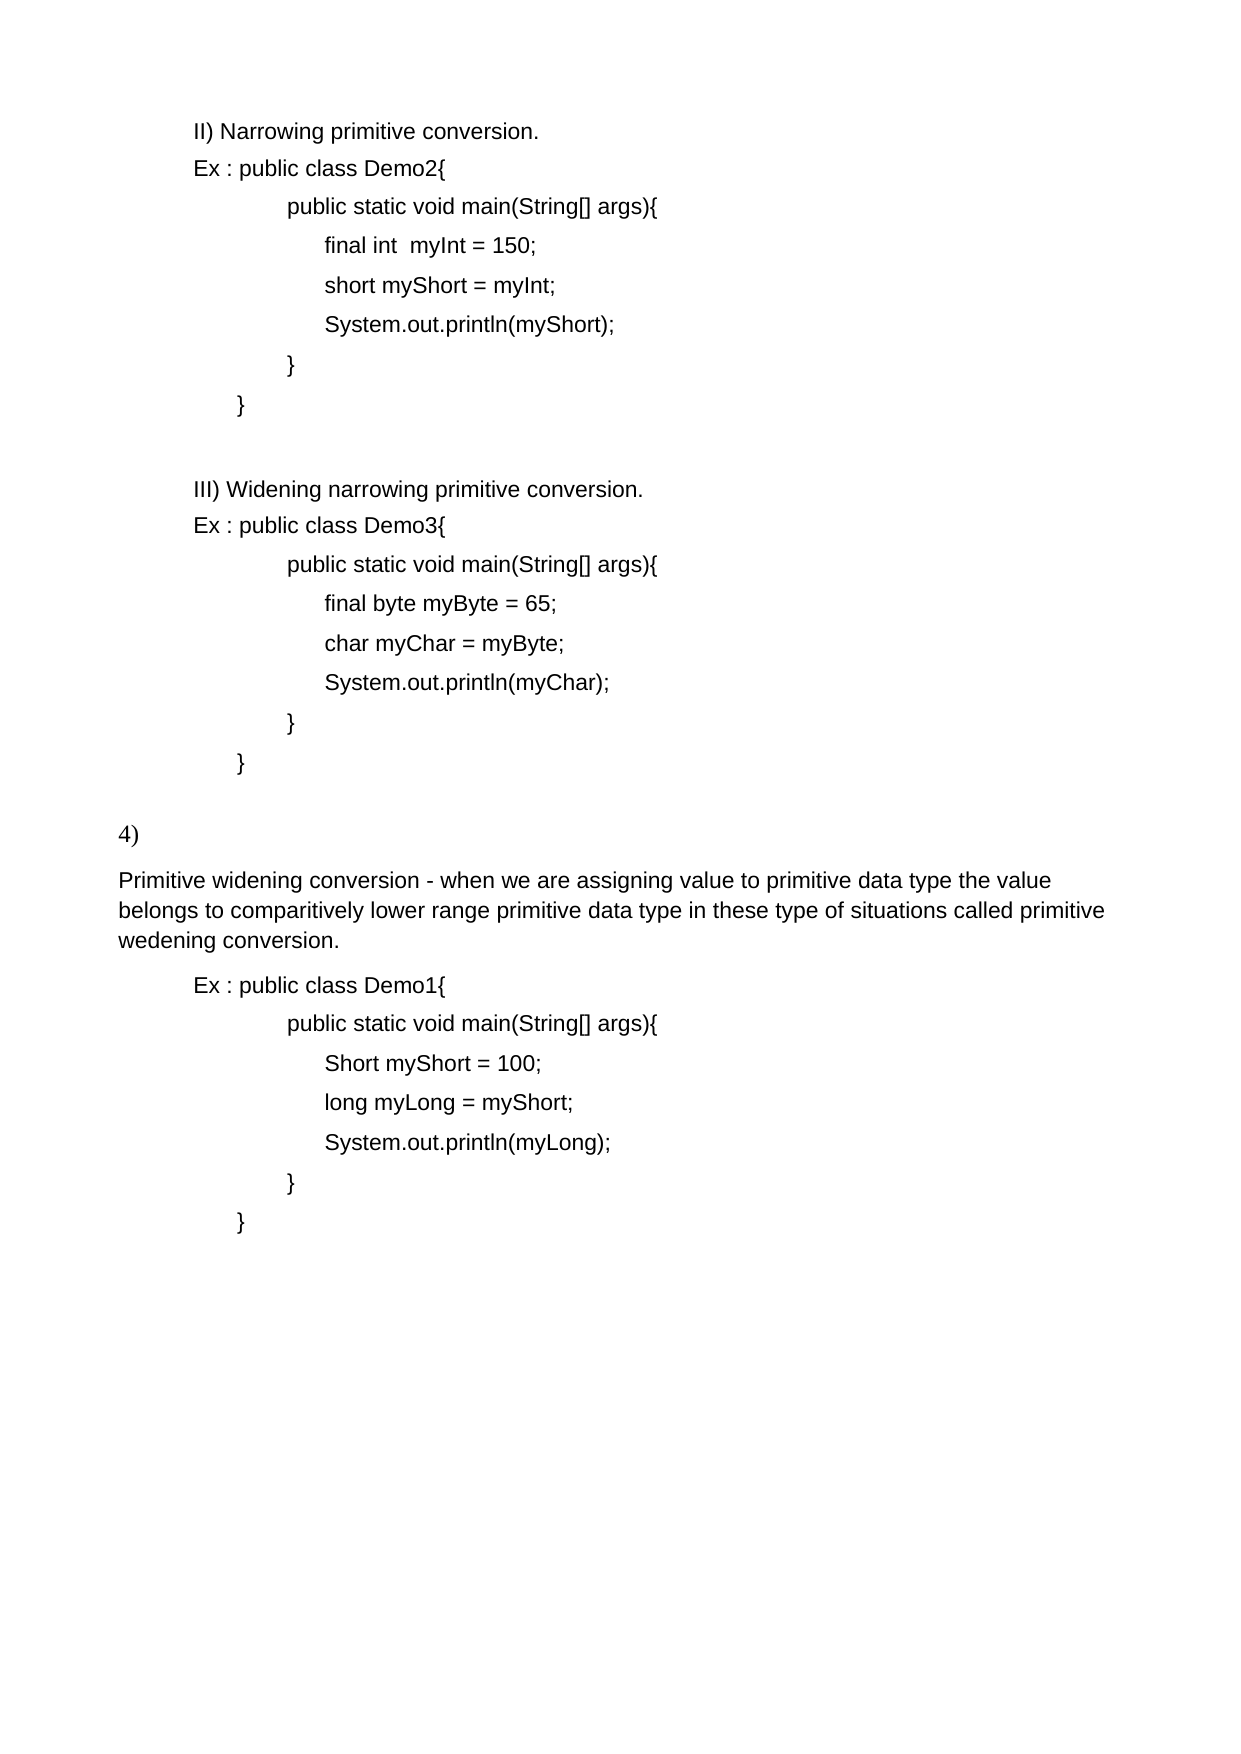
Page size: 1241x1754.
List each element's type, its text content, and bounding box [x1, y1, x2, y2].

text long myLong = myShort; [193, 1087, 1122, 1116]
text 4) [118, 786, 1122, 848]
text Ex : public class Demo1{ [193, 972, 1122, 998]
text System.out.println(myChar); [193, 667, 1122, 696]
text } [193, 349, 1122, 378]
text public static void main(String[] args){ [193, 549, 1122, 577]
text Short myShort = 100; [193, 1048, 1122, 1077]
text } [193, 1206, 1122, 1235]
text } [193, 747, 1122, 775]
text III) Widening narrowing primitive conversion. [193, 476, 1122, 502]
text } [193, 389, 1122, 417]
text Primitive widening conversion - when we are assigning value to primitive data type the value belongs to comparitively lower range primitive data type in these type of situations called primitive wedening conversion. [118, 867, 1122, 953]
text Ex : public class Demo2{ [193, 154, 1122, 181]
text char myChar = myByte; [193, 628, 1122, 657]
text Ex : public class Demo3{ [193, 512, 1122, 539]
text System.out.println(myLong); [193, 1127, 1122, 1156]
text } [193, 1167, 1122, 1195]
text } [193, 707, 1122, 736]
text final byte myByte = 65; [193, 588, 1122, 617]
text final int myInt = 150; [193, 230, 1122, 259]
text short myShort = myInt; [193, 270, 1122, 299]
text II) Narrowing primitive conversion. [193, 118, 1122, 144]
text public static void main(String[] args){ [193, 1008, 1122, 1037]
text System.out.println(myShort); [193, 309, 1122, 338]
text public static void main(String[] args){ [193, 191, 1122, 219]
